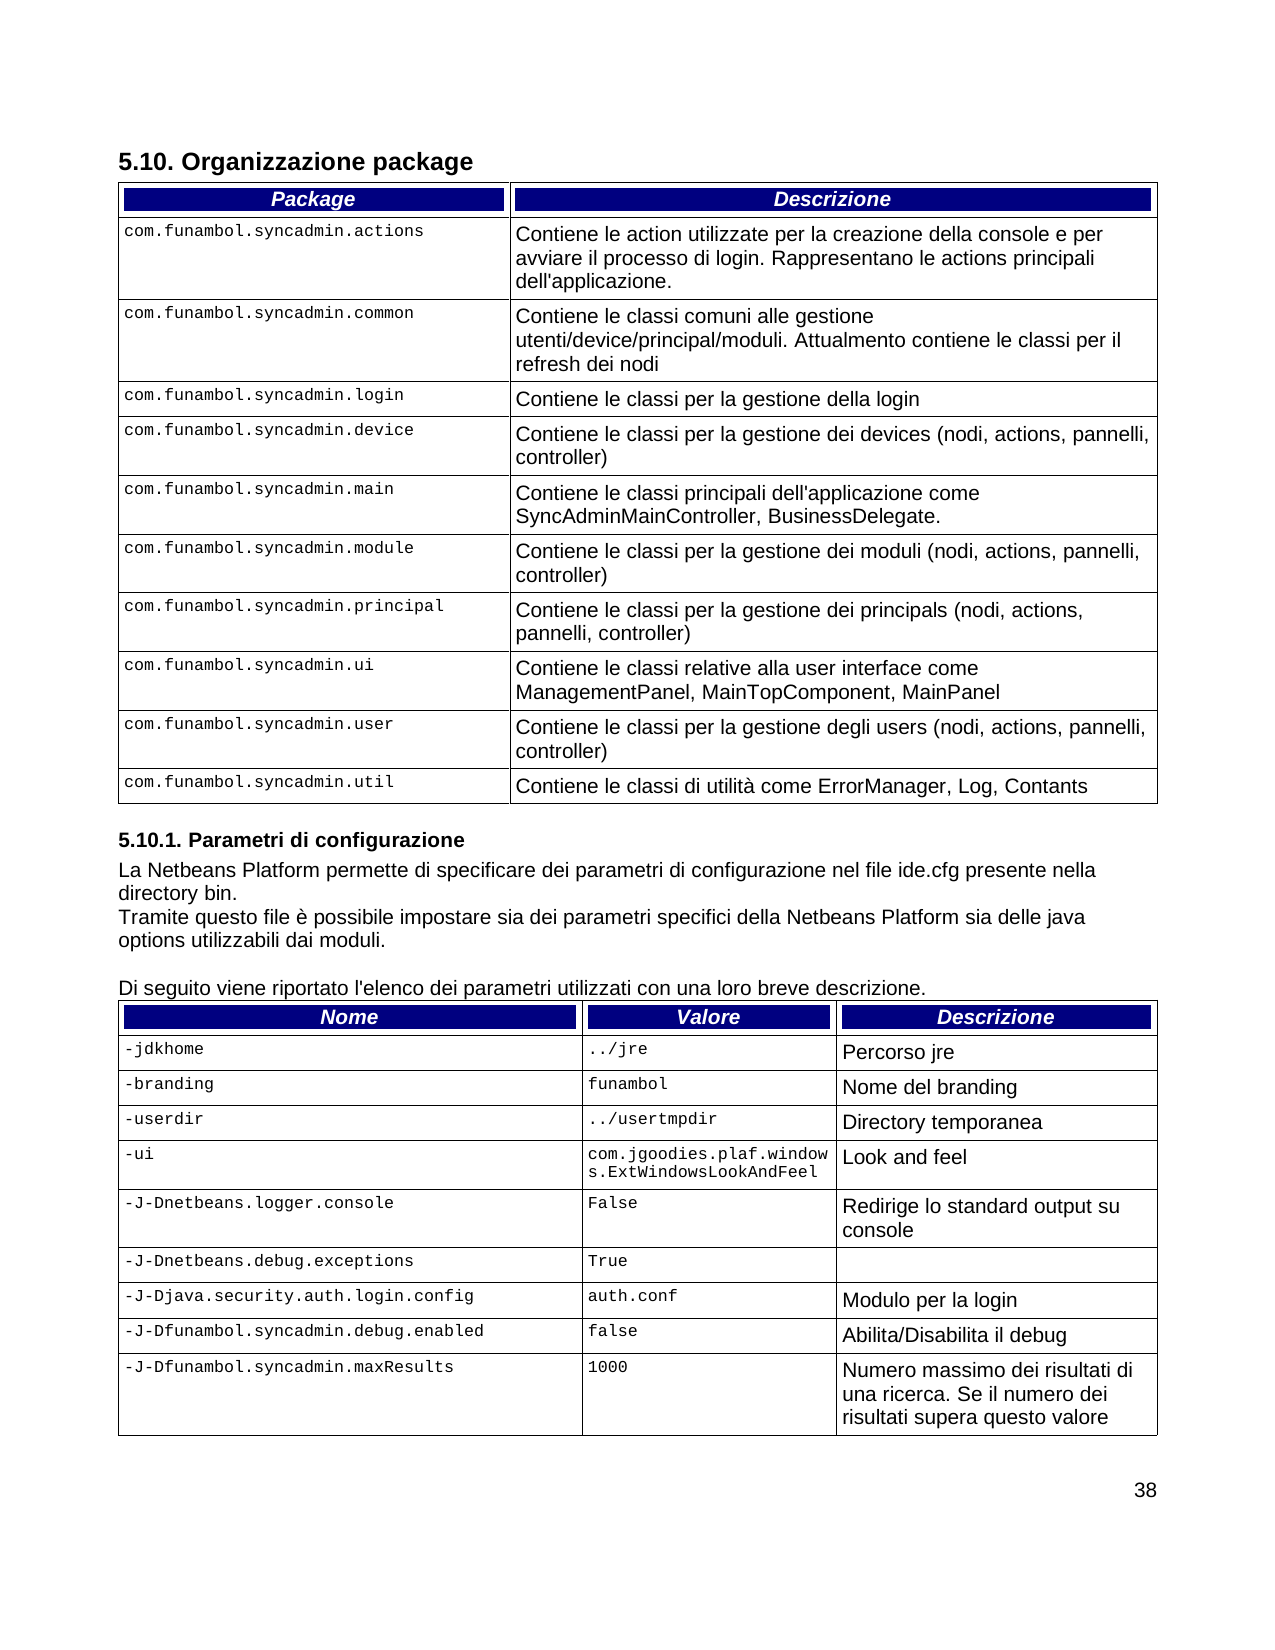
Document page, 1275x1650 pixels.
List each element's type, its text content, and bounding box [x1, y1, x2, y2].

table_cell Contiene le classi di utilità come ErrorManager, Log, Contants [511, 769, 1157, 803]
table_header Nome [119, 1001, 582, 1035]
table_cell auth.conf [583, 1283, 836, 1318]
table_cell Contiene le classi per la gestione degli users (nodi, actions, pannelli, controller) [511, 711, 1157, 768]
table_cell false [583, 1319, 836, 1353]
table_header Valore [583, 1001, 836, 1035]
table_cell Nome del branding [837, 1071, 1157, 1105]
table_cell Redirige lo standard output su console [837, 1190, 1157, 1247]
table_cell Contiene le classi per la gestione dei moduli (nodi, actions, pannelli, controller) [511, 535, 1157, 592]
table_cell com.jgoodies.plaf.windows.ExtWindowsLookAndFeel [583, 1141, 836, 1189]
table_header Descrizione [837, 1001, 1157, 1035]
subtitle Organizzazione package [118, 148, 1157, 176]
table_cell com.funambol.syncadmin.login [119, 382, 509, 416]
table_cell ../jre [583, 1036, 836, 1070]
table_cell -ui [119, 1141, 582, 1189]
table_cell Contiene le classi per la gestione dei principals (nodi, actions, pannelli, controller) [511, 593, 1157, 651]
table_cell -userdir [119, 1106, 582, 1140]
table_cell Numero massimo dei risultati di una ricerca. Se il numero dei risultati supera questo valore [837, 1354, 1157, 1435]
text Di seguito viene riportato l'elenco dei parametri utilizzati con una loro breve descrizione. [118, 976, 1157, 999]
table_cell ../usertmpdir [583, 1106, 836, 1140]
table_header Descrizione [511, 183, 1157, 217]
table_cell Contiene le classi comuni alle gestione utenti/device/principal/moduli. Attualmento contiene le classi per il refresh dei nodi [511, 300, 1157, 381]
table_cell Percorso jre [837, 1036, 1157, 1070]
table_cell com.funambol.syncadmin.actions [119, 218, 509, 299]
table_cell Abilita/Disabilita il debug [837, 1319, 1157, 1353]
table_cell 1000 [583, 1354, 836, 1435]
table_cell com.funambol.syncadmin.device [119, 417, 509, 475]
table_cell com.funambol.syncadmin.user [119, 711, 509, 768]
table_cell -J-Dfunambol.syncadmin.maxResults [119, 1354, 582, 1435]
table_cell -J-Dnetbeans.debug.exceptions [119, 1248, 582, 1282]
table_cell Contiene le action utilizzate per la creazione della console e per avviare il processo di login. Rappresentano le actions principali dell'applicazione. [511, 218, 1157, 299]
table_cell Contiene le classi relative alla user interface come ManagementPanel, MainTopComponent, MainPanel [511, 652, 1157, 710]
table_cell Look and feel [837, 1141, 1157, 1189]
table_cell Contiene le classi per la gestione dei devices (nodi, actions, pannelli, controller) [511, 417, 1157, 475]
table_cell Contiene le classi per la gestione della login [511, 382, 1157, 416]
table_cell False [583, 1190, 836, 1247]
table_cell com.funambol.syncadmin.common [119, 300, 509, 381]
table_cell -J-Dfunambol.syncadmin.debug.enabled [119, 1319, 582, 1353]
subtitle Parametri di configurazione [118, 828, 1157, 852]
table_cell funambol [583, 1071, 836, 1105]
table_cell -J-Dnetbeans.logger.console [119, 1190, 582, 1247]
table_cell com.funambol.syncadmin.principal [119, 593, 509, 651]
table_header Package [119, 183, 509, 217]
table_cell -J-Djava.security.auth.login.config [119, 1283, 582, 1318]
text Tramite questo file è possibile impostare sia dei parametri specifici della Netbeans Platform sia delle java options utilizzabili dai moduli. [118, 905, 1157, 952]
table_cell -branding [119, 1071, 582, 1105]
table_cell [837, 1248, 1157, 1282]
text La Netbeans Platform permette di specificare dei parametri di configurazione nel file ide.cfg presente nella directory bin. [118, 858, 1157, 905]
table_cell Contiene le classi principali dell'applicazione come SyncAdminMainController, BusinessDelegate. [511, 476, 1157, 534]
table_cell -jdkhome [119, 1036, 582, 1070]
table_cell Modulo per la login [837, 1283, 1157, 1318]
table_cell com.funambol.syncadmin.module [119, 535, 509, 592]
table_cell Directory temporanea [837, 1106, 1157, 1140]
table_cell com.funambol.syncadmin.util [119, 769, 509, 803]
table_cell com.funambol.syncadmin.ui [119, 652, 509, 710]
table_cell True [583, 1248, 836, 1282]
table_cell com.funambol.syncadmin.main [119, 476, 509, 534]
